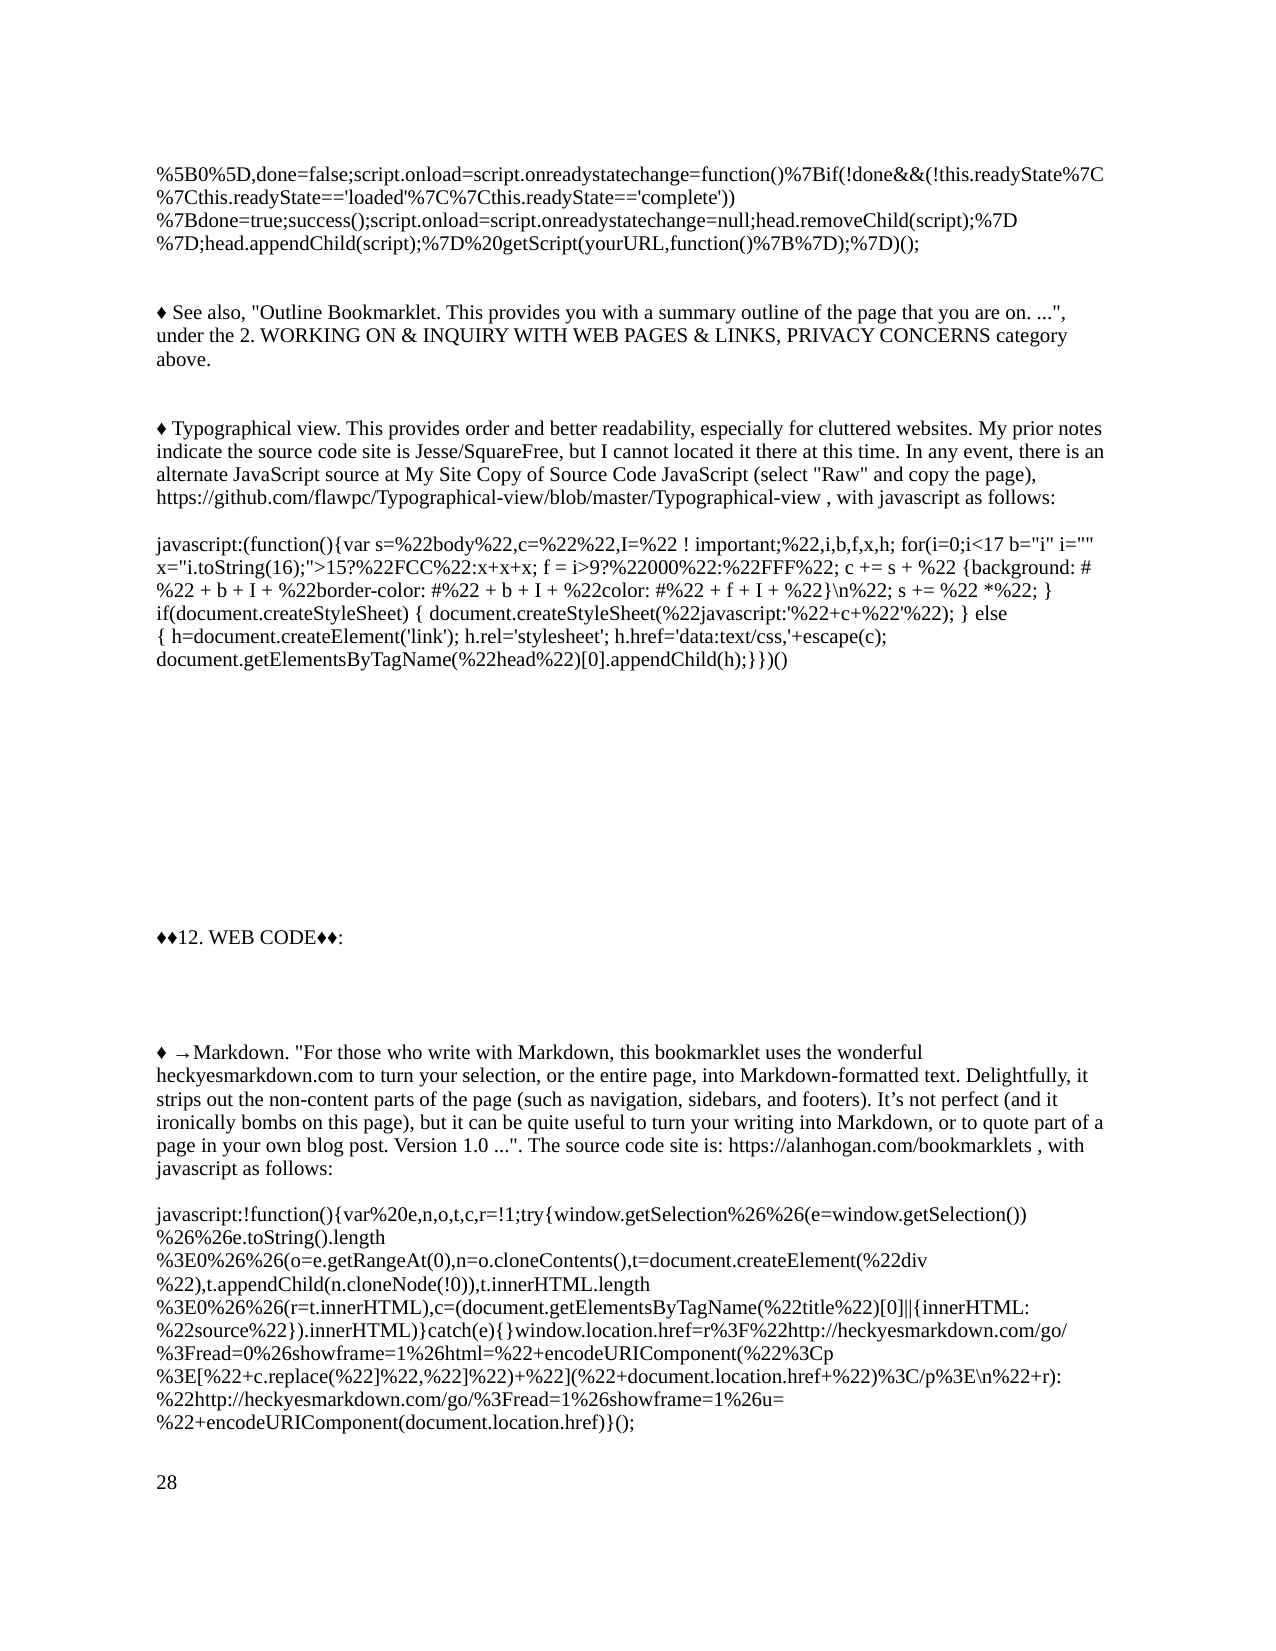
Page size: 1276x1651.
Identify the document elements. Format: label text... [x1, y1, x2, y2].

text ♦ See also, "Outline Bookmarklet. This provides you with a summary outline of the page that you are on. ...", under the 2. WORKING ON & INQUIRY WITH WEB PAGES & LINKS, PRIVACY CONCERNS category above. [150, 301, 1125, 371]
text ♦ Typographical view. This provides order and better readability, especially for cluttered websites. My prior notes indicate the source code site is Jesse/SquareFree, but I cannot located it there at this time. In any event, there is an alternate JavaScript source at My Site Copy of Source Code JavaScript (select "Raw" and copy the page), https://github.com/flawpc/Typographical-view/blob/master/Typographical-view , with javascript as follows: [150, 417, 1125, 509]
text ♦♦12. WEB CODE♦♦: [150, 926, 1125, 949]
text javascript:(function(){var s=%22body%22,c=%22%22,I=%22 ! important;%22,i,b,f,x,h; for(i=0;i<17 b="i" i="" x="i.toString(16);">15?%22FCC%22:x+x+x; f = i>9?%22000%22:%22FFF%22; c += s + %22 {background: #%22 + b + I + %22border-color: #%22 + b + I + %22color: #%22 + f + I + %22}\n%22; s += %22 *%22; } if(document.createStyleSheet) { document.createStyleSheet(%22javascript:'%22+c+%22'%22); } else { h=document.createElement('link'); h.rel='stylesheet'; h.href='data:text/css,'+escape(c); document.getElementsByTagName(%22head%22)[0].appendChild(h);}})() [150, 532, 1125, 671]
text %5B0%5D,done=false;script.onload=script.onreadystatechange=function()%7Bif(!done&&(!this.readyState%7C%7Cthis.readyState=='loaded'%7C%7Cthis.readyState=='complete'))%7Bdone=true;success();script.onload=script.onreadystatechange=null;head.removeChild(script);%7D%7D;head.appendChild(script);%7D%20getScript(yourURL,function()%7B%7D);%7D)(); [150, 156, 1125, 255]
text ♦ →Markdown. "For those who write with Markdown, this bookmarklet uses the wonderful heckyesmarkdown.com to turn your selection, or the entire page, into Markdown-formatted text. Delightfully, it strips out the non-content parts of the page (such as navigation, sidebars, and footers). It’s not perfect (and it ironically bombs on this page), but it can be quite useful to turn your writing into Markdown, or to quote part of a page in your own blog post. Version 1.0 ...". The source code site is: https://alanhogan.com/bookmarklets , with javascript as follows: [150, 1041, 1125, 1180]
text javascript:!function(){var%20e,n,o,t,c,r=!1;try{window.getSelection%26%26(e=window.getSelection())%26%26e.toString().length%3E0%26%26(o=e.getRangeAt(0),n=o.cloneContents(),t=document.createElement(%22div%22),t.appendChild(n.cloneNode(!0)),t.innerHTML.length%3E0%26%26(r=t.innerHTML),c=(document.getElementsByTagName(%22title%22)[0]||{innerHTML:%22source%22}).innerHTML)}catch(e){}window.location.href=r%3F%22http://heckyesmarkdown.com/go/%3Fread=0%26showframe=1%26html=%22+encodeURIComponent(%22%3Cp%3E[%22+c.replace(%22]%22,%22]%22)+%22](%22+document.location.href+%22)%3C/p%3E\n%22+r):%22http://heckyesmarkdown.com/go/%3Fread=1%26showframe=1%26u=%22+encodeURIComponent(document.location.href)}(); [150, 1203, 1125, 1441]
